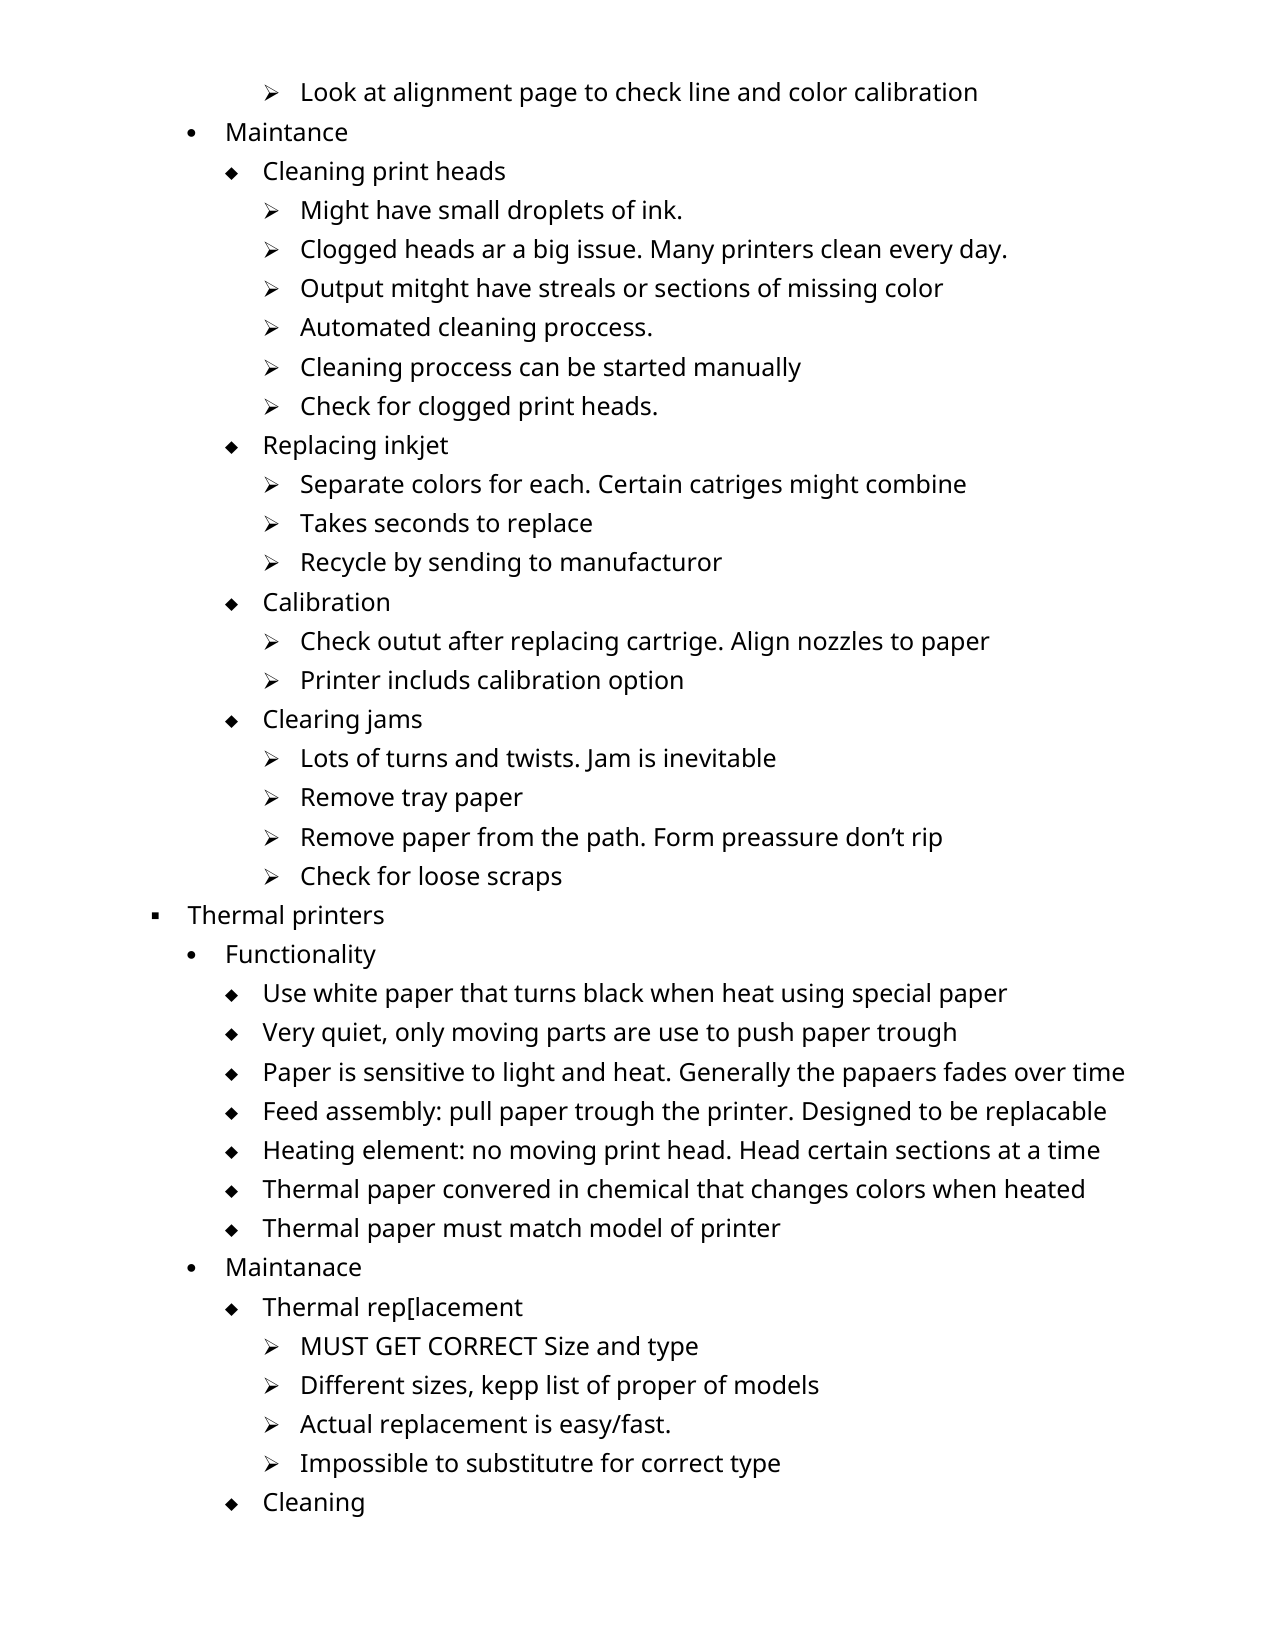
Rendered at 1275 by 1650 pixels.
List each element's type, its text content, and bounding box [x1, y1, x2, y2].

list Clearing jams [225, 702, 1200, 736]
list Use white paper that turns black when heat using special paper [225, 976, 1200, 1010]
list Heating element: no moving print head. Head certain sections at a time [225, 1132, 1200, 1167]
list Cleaning [225, 1485, 1200, 1519]
list Automated cleaning proccess. [262, 310, 1200, 344]
list Check outut after replacing cartrige. Align nozzles to paper [262, 623, 1200, 657]
list Cleaning print heads [225, 153, 1200, 187]
list Thermal printers [150, 897, 1200, 932]
list Thermal rep[lacement [225, 1289, 1200, 1323]
list Separate colors for each. Certain catriges might combine [262, 467, 1200, 501]
list Remove paper from the path. Form preassure don’t rip [262, 819, 1200, 853]
list Lots of turns and twists. Jam is inevitable [262, 741, 1200, 775]
list Maintance [187, 114, 1200, 148]
list Maintanace [187, 1250, 1200, 1284]
list Might have small droplets of ink. [262, 192, 1200, 227]
list Different sizes, kepp list of proper of models [262, 1367, 1200, 1402]
list Recycle by sending to manufacturor [262, 545, 1200, 579]
list Printer includs calibration option [262, 662, 1200, 697]
list Clogged heads ar a big issue. Many printers clean every day. [262, 232, 1200, 266]
list Paper is sensitive to light and heat. Generally the papaers fades over time [225, 1054, 1200, 1088]
list Thermal paper must match model of printer [225, 1211, 1200, 1245]
list Functionality [187, 937, 1200, 971]
list Actual replacement is easy/fast. [262, 1407, 1200, 1441]
list Feed assembly: pull paper trough the printer. Designed to be replacable [225, 1093, 1200, 1127]
list MUST GET CORRECT Size and type [262, 1328, 1200, 1362]
list Remove tray paper [262, 780, 1200, 814]
list Look at alignment page to check line and color calibration [262, 75, 1200, 109]
list Check for loose scraps [262, 858, 1200, 892]
list Check for clogged print heads. [262, 388, 1200, 422]
list Output mitght have streals or sections of missing color [262, 271, 1200, 305]
list Thermal paper convered in chemical that changes colors when heated [225, 1172, 1200, 1206]
list Takes seconds to replace [262, 506, 1200, 540]
list Calibration [225, 584, 1200, 618]
list Very quiet, only moving parts are use to push paper trough [225, 1015, 1200, 1049]
list Cleaning proccess can be started manually [262, 349, 1200, 383]
list Impossible to substitutre for correct type [262, 1446, 1200, 1480]
list Replacing inkjet [225, 427, 1200, 462]
